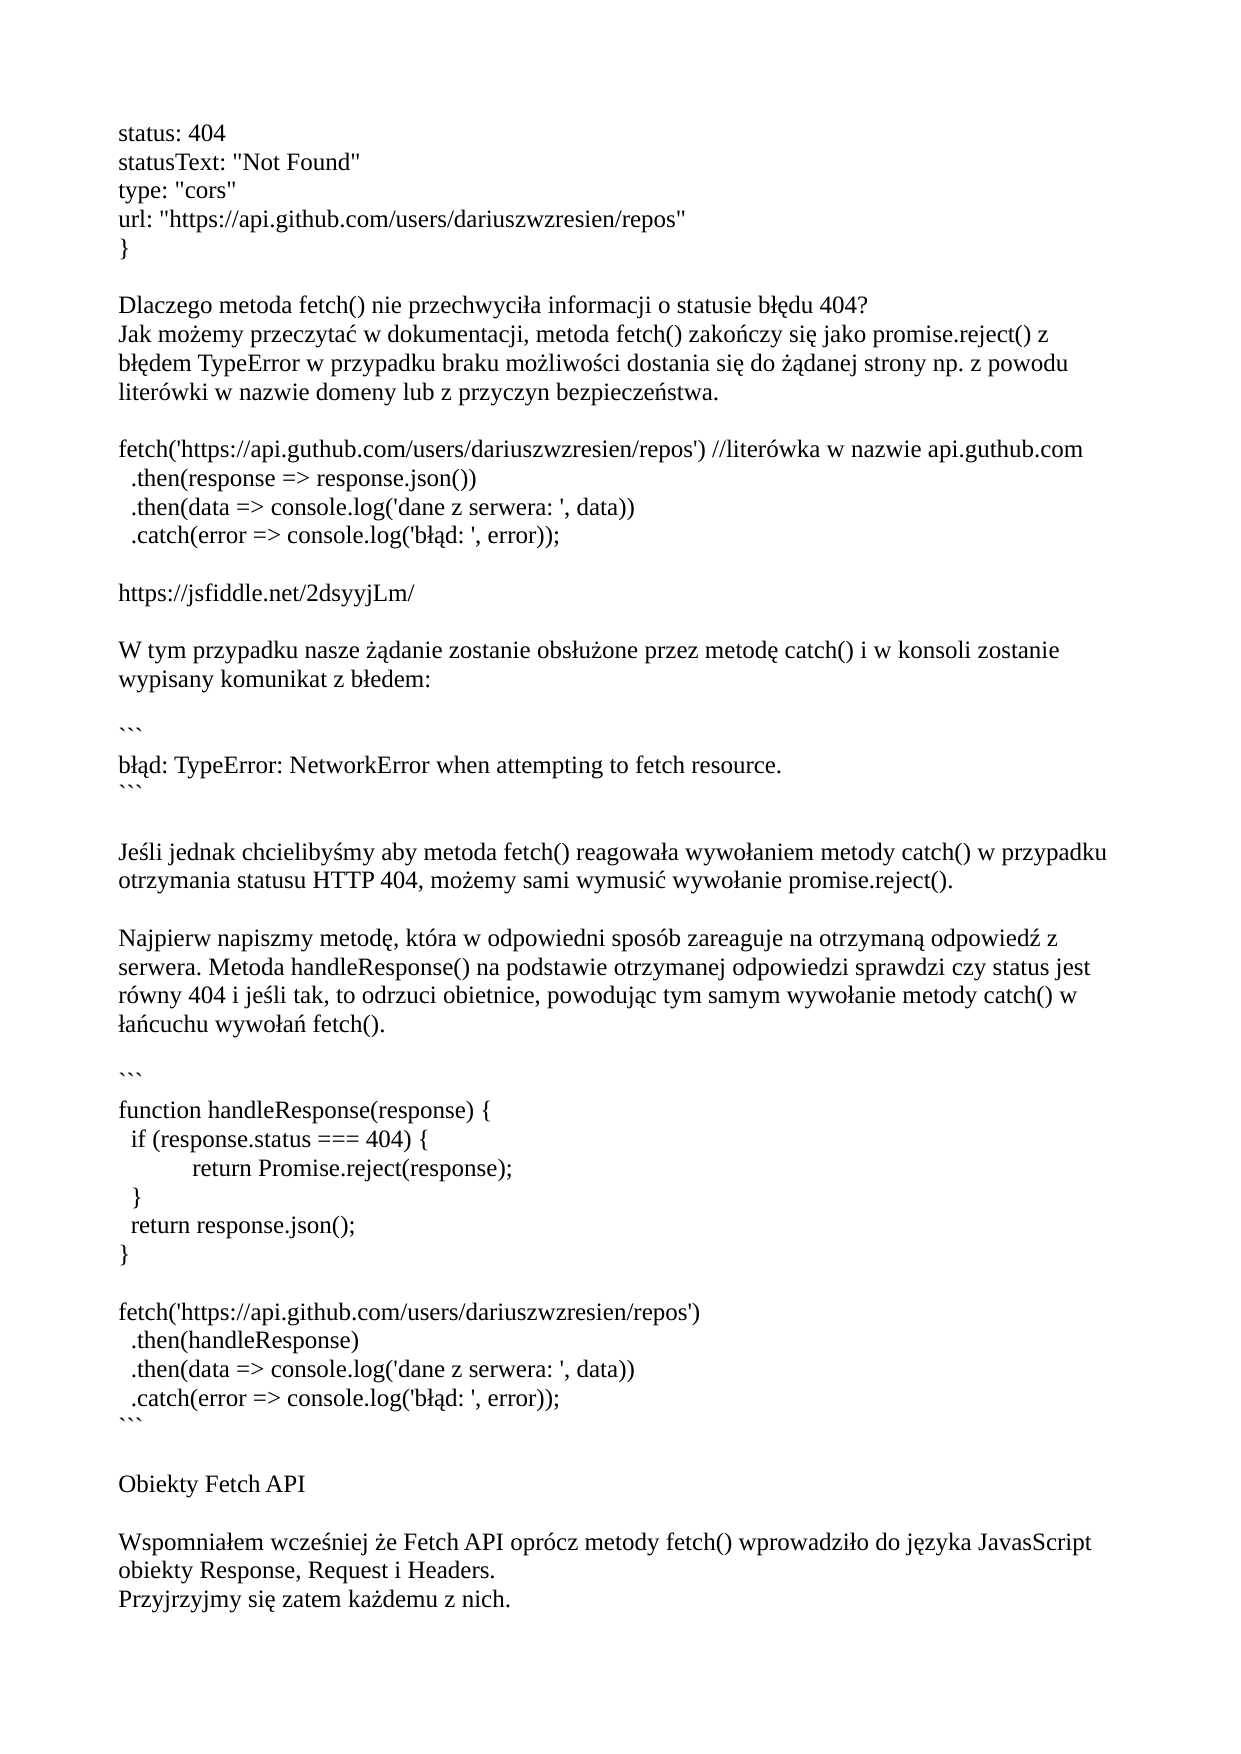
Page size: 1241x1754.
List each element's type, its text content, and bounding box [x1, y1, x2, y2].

text Jeśli jednak chcielibyśmy aby metoda fetch() reagowała wywołaniem metody catch() w przypadku otrzymania statusu HTTP 404, możemy sami wymusić wywołanie promise.reject(). [118, 837, 1122, 894]
text if (response.status === 404) { [118, 1124, 1122, 1153]
text błąd: TypeError: NetworkError when attempting to fetch resource. [118, 751, 1122, 779]
text return Promise.reject(response); [118, 1153, 1122, 1182]
text } [118, 233, 1122, 262]
text type: "cors" [118, 176, 1122, 204]
text Dlaczego metoda fetch() nie przechwyciła informacji o statusie błędu 404? [118, 291, 1122, 319]
text Przyjrzyjmy się zatem każdemu z nich. [118, 1584, 1122, 1613]
text .then(data => console.log('dane z serwera: ', data)) [118, 492, 1122, 521]
text Obiekty Fetch API [118, 1469, 1122, 1498]
text Najpierw napiszmy metodę, która w odpowiedni sposób zareaguje na otrzymaną odpowiedź z serwera. Metoda handleResponse() na podstawie otrzymanej odpowiedzi sprawdzi czy status jest równy 404 i jeśli tak, to odrzuci obietnice, powodując tym samym wywołanie metody catch() w łańcuchu wywołań fetch(). [118, 923, 1122, 1038]
text Jak możemy przeczytać w dokumentacji, metoda fetch() zakończy się jako promise.reject() z błędem TypeError w przypadku braku możliwości dostania się do żądanej strony np. z powodu literówki w nazwie domeny lub z przyczyn bezpieczeństwa. [118, 319, 1122, 406]
text .catch(error => console.log('błąd: ', error)); [118, 1383, 1122, 1412]
text ``` [118, 1412, 1122, 1441]
text ``` [118, 779, 1122, 808]
text W tym przypadku nasze żądanie zostanie obsłużone przez metodę catch() i w konsoli zostanie wypisany komunikat z błedem: [118, 636, 1122, 693]
text ``` [118, 1067, 1122, 1096]
text ``` [118, 722, 1122, 751]
text .then(data => console.log('dane z serwera: ', data)) [118, 1354, 1122, 1383]
text } [118, 1182, 1122, 1211]
text https://jsfiddle.net/2dsyyjLm/ [118, 578, 1122, 607]
text Wspomniałem wcześniej że Fetch API oprócz metody fetch() wprowadziło do języka JavasScript obiekty Response, Request i Headers. [118, 1527, 1122, 1584]
text statusText: "Not Found" [118, 147, 1122, 176]
text } [118, 1239, 1122, 1268]
text status: 404 [118, 118, 1122, 147]
text .then(handleResponse) [118, 1326, 1122, 1354]
text .catch(error => console.log('błąd: ', error)); [118, 521, 1122, 549]
text function handleResponse(response) { [118, 1096, 1122, 1124]
text url: "https://api.github.com/users/dariuszwzresien/repos" [118, 204, 1122, 233]
text .then(response => response.json()) [118, 463, 1122, 492]
text ​ [118, 262, 1122, 291]
text fetch('https://api.github.com/users/dariuszwzresien/repos') [118, 1297, 1122, 1326]
text fetch('https://api.guthub.com/users/dariuszwzresien/repos') //literówka w nazwie api.guthub.com [118, 434, 1122, 463]
text return response.json(); [118, 1211, 1122, 1239]
